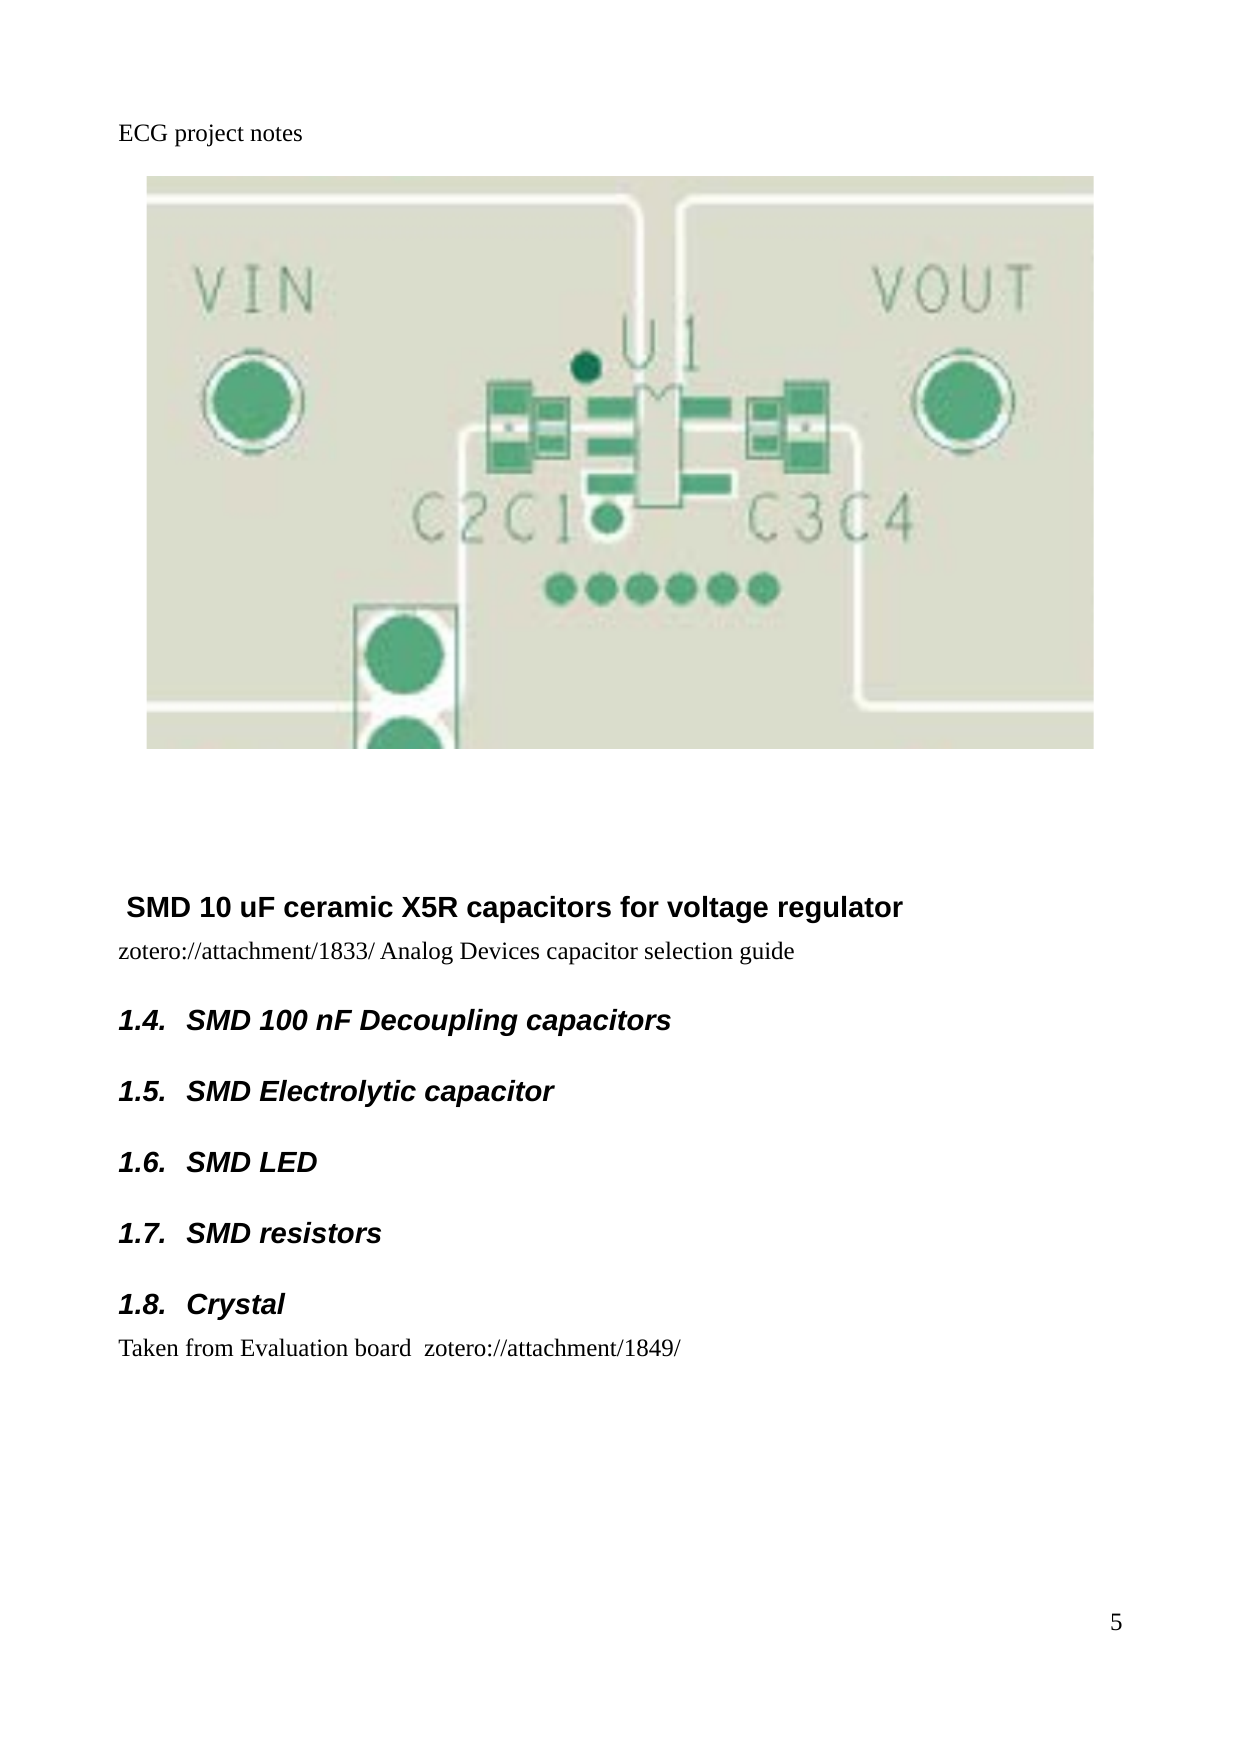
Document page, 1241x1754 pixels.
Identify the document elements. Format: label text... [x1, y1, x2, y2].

picture [146, 176, 1094, 749]
subtitle SMD Electrolytic capacitor [118, 1074, 1122, 1107]
subtitle SMD LED [118, 1145, 1122, 1178]
text zotero://attachment/1833/ Analog Devices capacitor selection guide [118, 936, 1122, 965]
subtitle SMD 10 uF ceramic X5R capacitors for voltage regulator [118, 890, 1122, 924]
subtitle SMD resistors [118, 1216, 1122, 1249]
subtitle Crystal [118, 1287, 1122, 1320]
text Taken from Evaluation board zotero://attachment/1849/ [118, 1333, 1122, 1362]
subtitle SMD 100 nF Decoupling capacitors [118, 1003, 1122, 1036]
